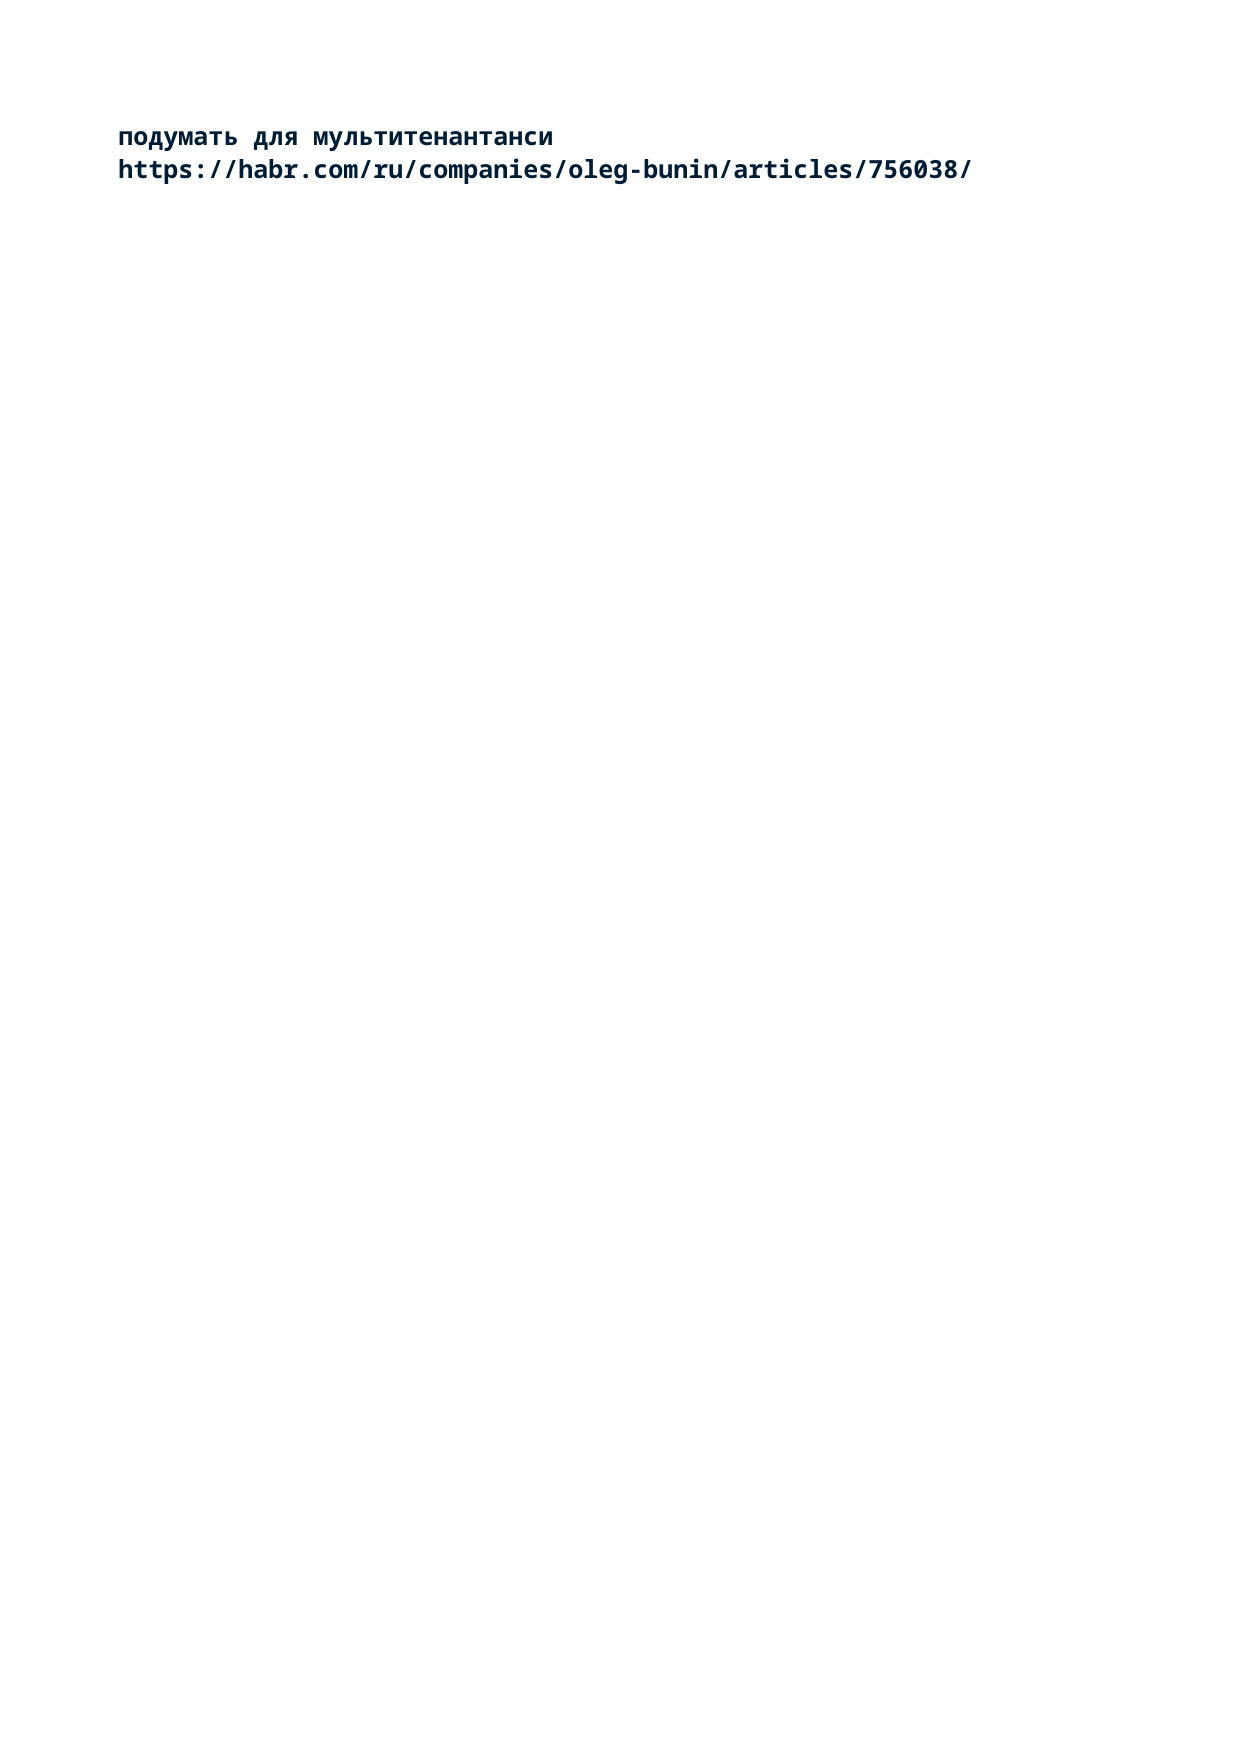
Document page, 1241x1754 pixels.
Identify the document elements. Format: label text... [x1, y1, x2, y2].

text подумать для мультитенантанси [118, 118, 1122, 152]
text https://habr.com/ru/companies/oleg-bunin/articles/756038/ [118, 152, 1122, 186]
